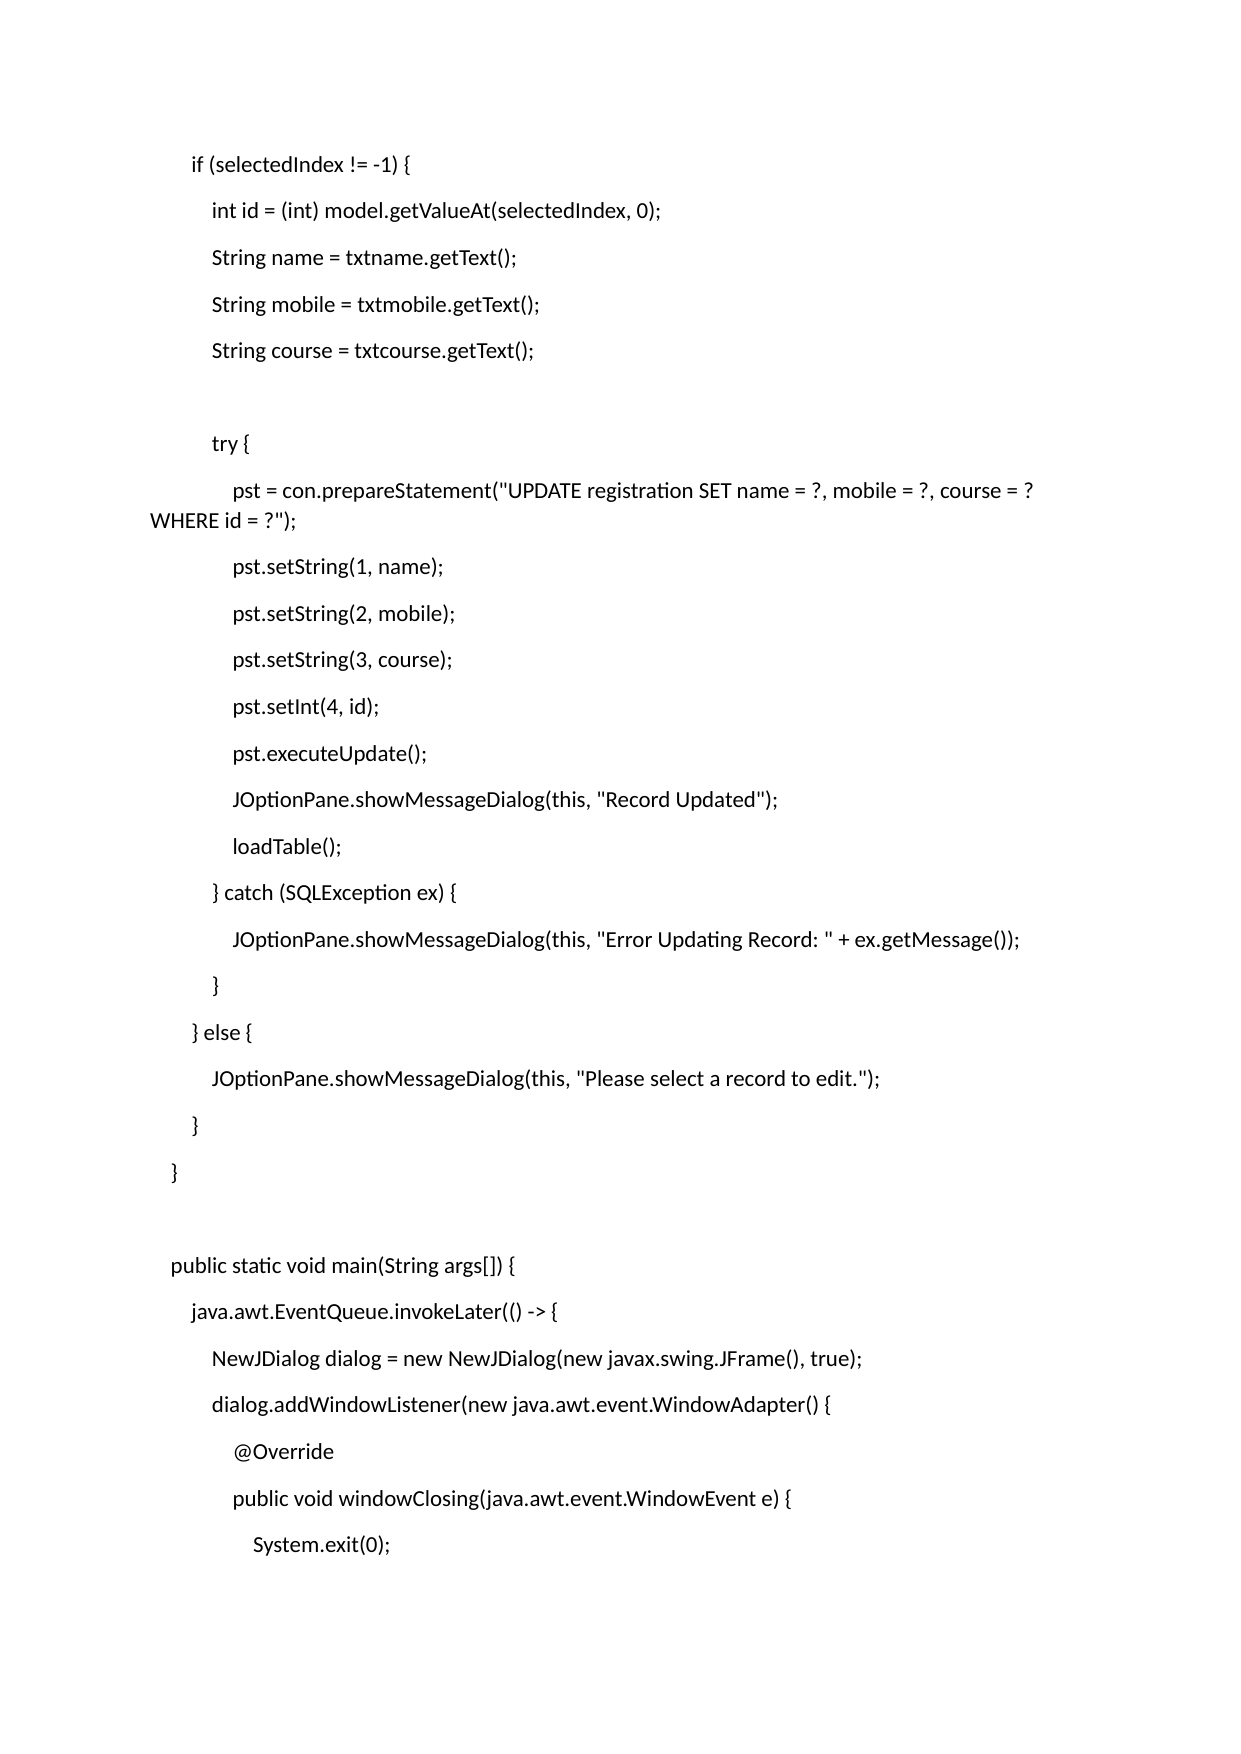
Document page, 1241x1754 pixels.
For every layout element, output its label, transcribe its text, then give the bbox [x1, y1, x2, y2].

text pst.setString(3, course); [150, 646, 1090, 673]
text System.exit(0); [150, 1530, 1090, 1558]
text } [150, 971, 1090, 999]
text pst = con.prepareStatement("UPDATE registration SET name = ?, mobile = ?, course = ? WHERE id = ?"); [150, 476, 1090, 534]
text } catch (SQLException ex) { [150, 878, 1090, 906]
text public void windowClosing(java.awt.event.WindowEvent e) { [150, 1484, 1090, 1512]
text @Override [150, 1437, 1090, 1465]
text } else { [150, 1018, 1090, 1046]
text loadTable(); [150, 832, 1090, 860]
text } [150, 1158, 1090, 1186]
text JOptionPane.showMessageDialog(this, "Error Updating Record: " + ex.getMessage()); [150, 925, 1090, 953]
text } [150, 1111, 1090, 1139]
text try { [150, 429, 1090, 457]
text String course = txtcourse.getText(); [150, 336, 1090, 364]
text dialog.addWindowListener(new java.awt.event.WindowAdapter() { [150, 1391, 1090, 1418]
text String name = txtname.getText(); [150, 243, 1090, 271]
text if (selectedIndex != -1) { [150, 150, 1090, 178]
text pst.setString(1, name); [150, 552, 1090, 580]
text pst.setString(2, mobile); [150, 599, 1090, 627]
text NewJDialog dialog = new NewJDialog(new javax.swing.JFrame(), true); [150, 1344, 1090, 1372]
text pst.setInt(4, id); [150, 692, 1090, 720]
text String mobile = txtmobile.getText(); [150, 290, 1090, 318]
text JOptionPane.showMessageDialog(this, "Record Updated"); [150, 785, 1090, 813]
text JOptionPane.showMessageDialog(this, "Please select a record to edit."); [150, 1064, 1090, 1093]
text public static void main(String args[]) { [150, 1251, 1090, 1279]
text int id = (int) model.getValueAt(selectedIndex, 0); [150, 197, 1090, 224]
text java.awt.EventQueue.invokeLater(() -> { [150, 1297, 1090, 1325]
text pst.executeUpdate(); [150, 739, 1090, 767]
